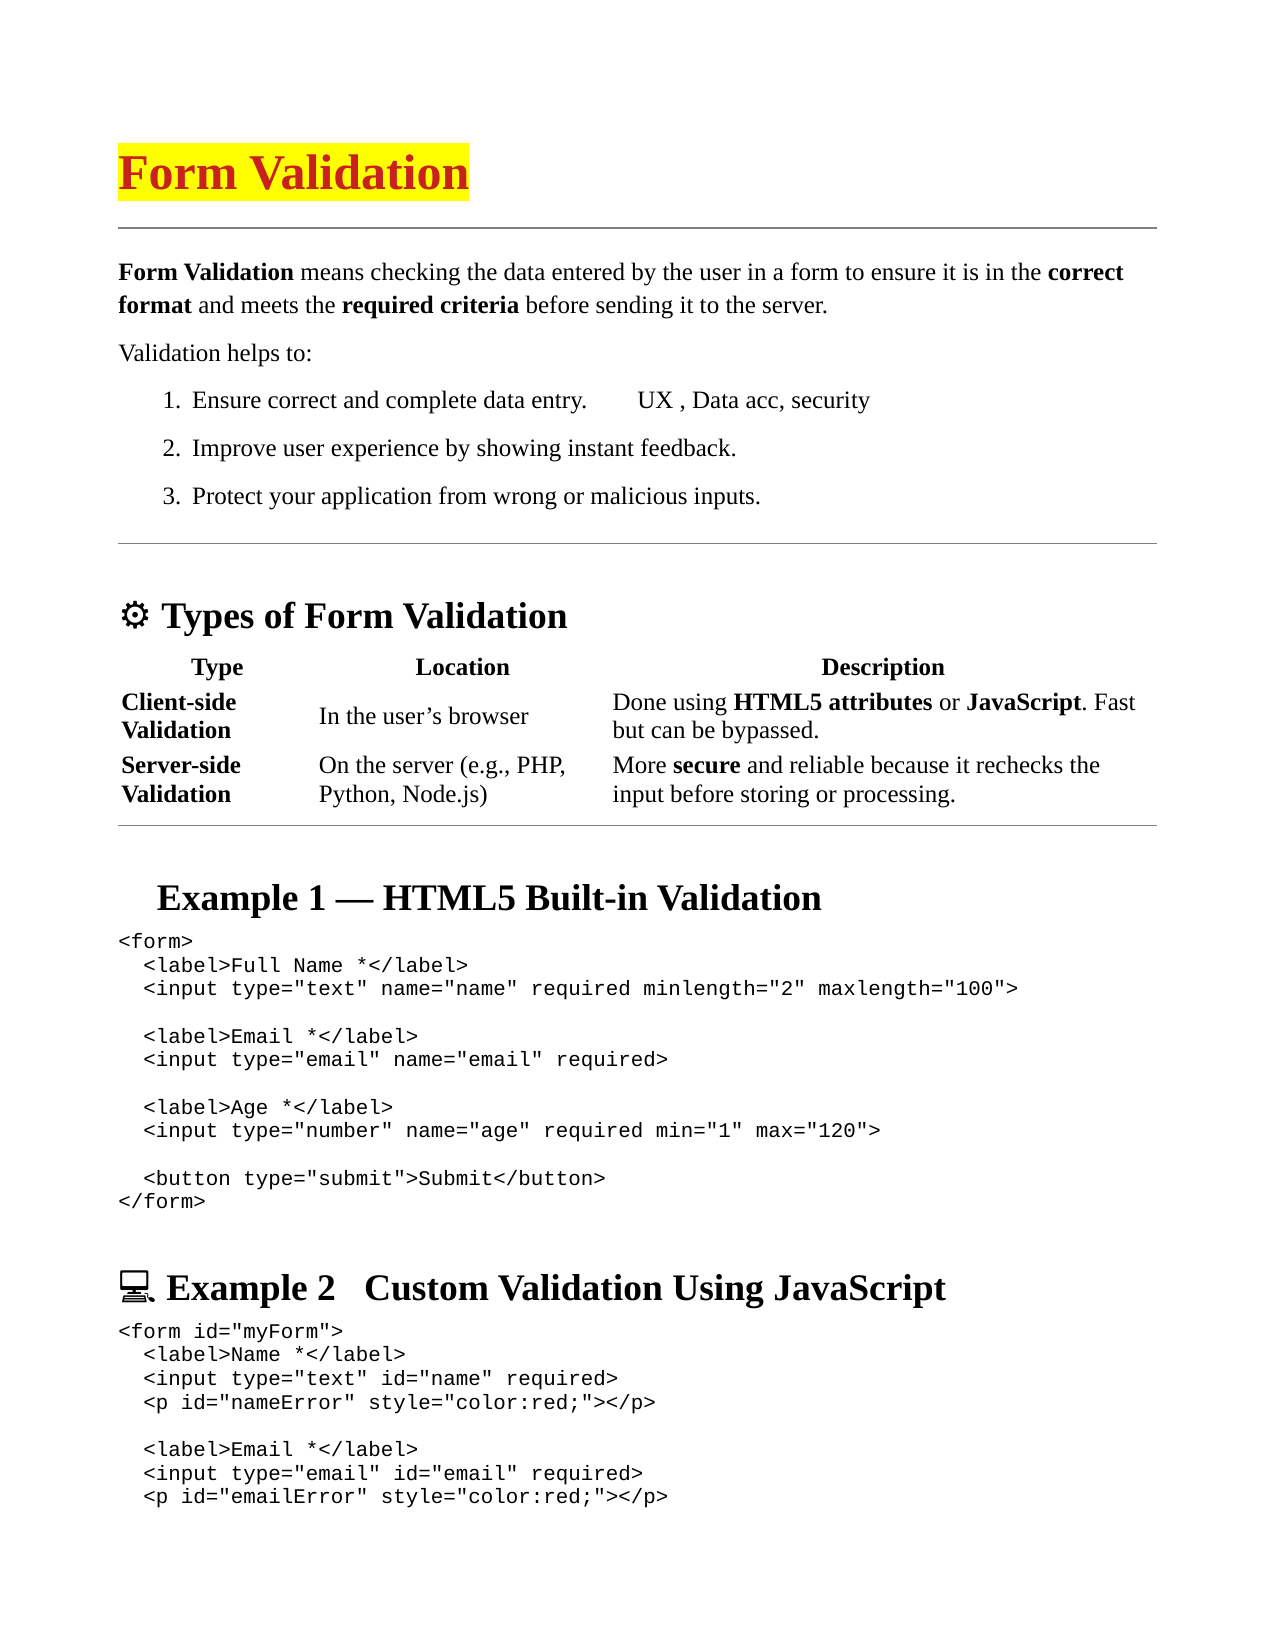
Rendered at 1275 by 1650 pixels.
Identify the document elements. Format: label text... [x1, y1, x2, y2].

table_cell Done using HTML5 attributes or JavaScript. Fast but can be bypassed. [610, 684, 1157, 747]
list Improve user experience by showing instant feedback. [162, 433, 1157, 462]
text <form id="myForm"> [118, 1321, 1157, 1344]
text <label>Age *</label> [118, 1097, 1157, 1120]
table_cell Server-side Validation [118, 747, 316, 810]
list Ensure correct and complete data entry. UX , Data acc, security [162, 386, 1157, 414]
table_cell In the user’s browser [316, 684, 609, 747]
text <p id="nameError" style="color:red;"></p> [118, 1392, 1157, 1415]
text <label>Name *</label> [118, 1344, 1157, 1368]
text Form Validation means checking the data entered by the user in a form to ensure it is in the correct format and meets the required criteria before sending it to the server. [118, 257, 1157, 319]
text <p id="emailError" style="color:red;"></p> [118, 1486, 1157, 1510]
text <label>Email *</label> [118, 1439, 1157, 1463]
text <input type="email" name="email" required> [118, 1049, 1157, 1073]
text <label>Full Name *</label> [118, 955, 1157, 978]
text <input type="text" id="name" required> [118, 1368, 1157, 1392]
subtitle 💻 Example 2 Custom Validation Using JavaScript [118, 1265, 1157, 1308]
text Validation helps to: [118, 338, 1157, 367]
subtitle Form Validation [118, 143, 1157, 201]
text <input type="text" name="name" required minlength="2" maxlength="100"> [118, 978, 1157, 1002]
table_cell On the server (e.g., PHP, Python, Node.js) [316, 747, 609, 810]
subtitle ⚙️ Types of Form Validation [118, 593, 1157, 637]
table_header Type [118, 649, 316, 684]
text <label>Email *</label> [118, 1026, 1157, 1049]
subtitle 💡 Example 1 — HTML5 Built-in Validation [118, 876, 1157, 919]
list Protect your application from wrong or malicious inputs. [162, 481, 1157, 509]
table_cell More secure and reliable because it rechecks the input before storing or processing. [610, 747, 1157, 810]
table_cell Client-side Validation [118, 684, 316, 747]
text <button type="submit">Submit</button> [118, 1168, 1157, 1191]
table_header Location [316, 649, 609, 684]
text <form> [118, 931, 1157, 955]
text <input type="number" name="age" required min="1" max="120"> [118, 1120, 1157, 1144]
table_header Description [610, 649, 1157, 684]
text </form> [118, 1191, 1157, 1215]
text <input type="email" id="email" required> [118, 1463, 1157, 1486]
